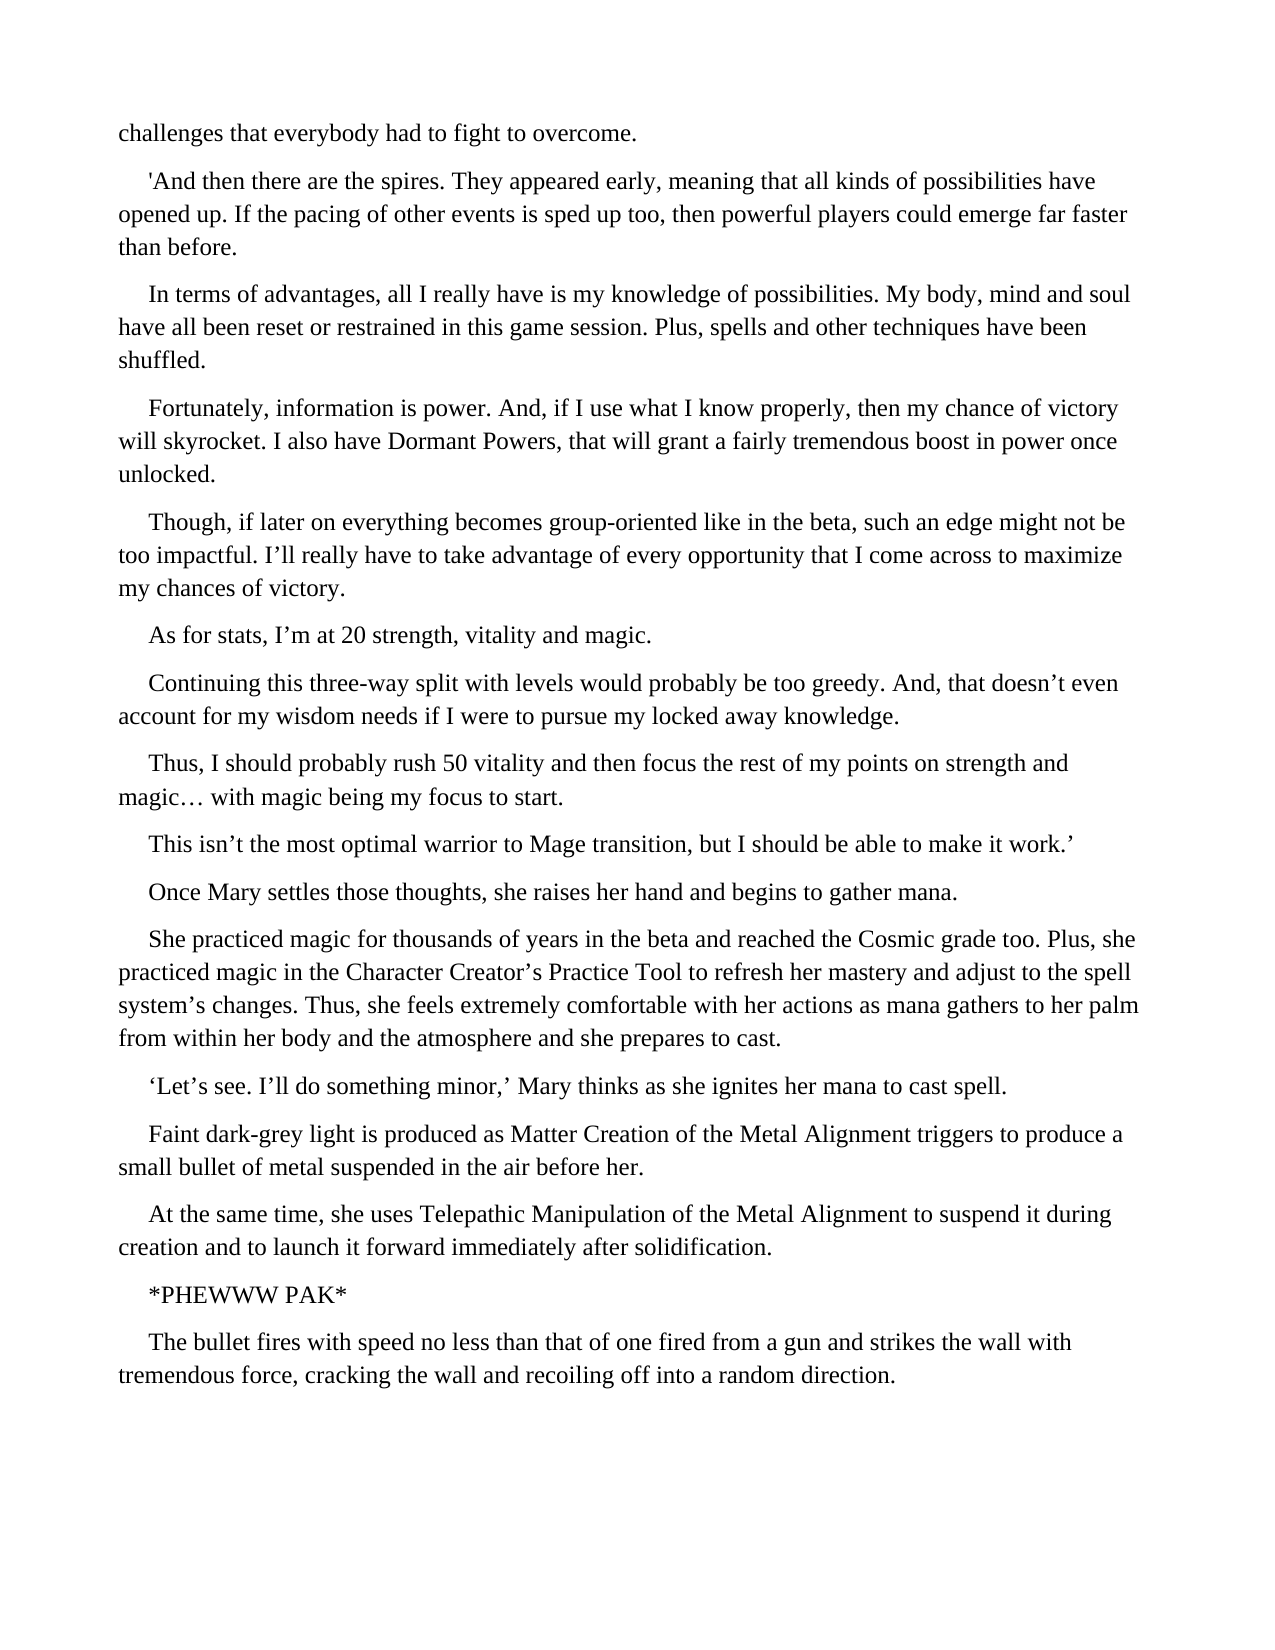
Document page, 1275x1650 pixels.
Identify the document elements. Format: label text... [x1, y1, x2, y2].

text challenges that everybody had to fight to overcome. [118, 118, 1157, 147]
text In terms of advantages, all I really have is my knowledge of possibilities. My body, mind and soul have all been reset or restrained in this game session. Plus, spells and other techniques have been shuffled. [118, 279, 1157, 374]
text Once Mary settles those thoughts, she raises her hand and begins to gather mana. [118, 877, 1157, 906]
text The bullet fires with speed no less than that of one fired from a gun and strikes the wall with tremendous force, cracking the wall and recoiling off into a random direction. [118, 1327, 1157, 1389]
text *PHEWWW PAK* [118, 1280, 1157, 1309]
text 'And then there are the spires. They appeared early, meaning that all kinds of possibilities have opened up. If the pacing of other events is sped up too, then powerful players could emerge far faster than before. [118, 166, 1157, 261]
text Though, if later on everything becomes group-oriented like in the beta, such an edge might not be too impactful. I’ll really have to take advantage of every opportunity that I come across to maximize my chances of victory. [118, 507, 1157, 601]
text Thus, I should probably rush 50 vitality and then focus the rest of my points on strength and magic… with magic being my focus to start. [118, 748, 1157, 810]
text This isn’t the most optimal warrior to Mage transition, but I should be able to make it work.’ [118, 829, 1157, 858]
text Faint dark-grey light is produced as Matter Creation of the Metal Alignment triggers to produce a small bullet of metal suspended in the air before her. [118, 1119, 1157, 1180]
text ‘Let’s see. I’ll do something minor,’ Mary thinks as she ignites her mana to cast spell. [118, 1071, 1157, 1100]
text She practiced magic for thousands of years in the beta and reached the Cosmic grade too. Plus, she practiced magic in the Character Creator’s Practice Tool to refresh her mastery and adjust to the spell system’s changes. Thus, she feels extremely comfortable with her actions as mana gathers to her palm from within her body and the atmosphere and she prepares to cast. [118, 924, 1157, 1052]
text As for stats, I’m at 20 strength, vitality and magic. [118, 620, 1157, 649]
text Continuing this three-way split with levels would probably be too greedy. And, that doesn’t even account for my wisdom needs if I were to pursue my locked away knowledge. [118, 668, 1157, 730]
text Fortunately, information is power. And, if I use what I know properly, then my chance of victory will skyrocket. I also have Dormant Powers, that will grant a fairly tremendous boost in power once unlocked. [118, 393, 1157, 488]
text At the same time, she uses Telepathic Manipulation of the Metal Alignment to suspend it during creation and to launch it forward immediately after solidification. [118, 1199, 1157, 1261]
